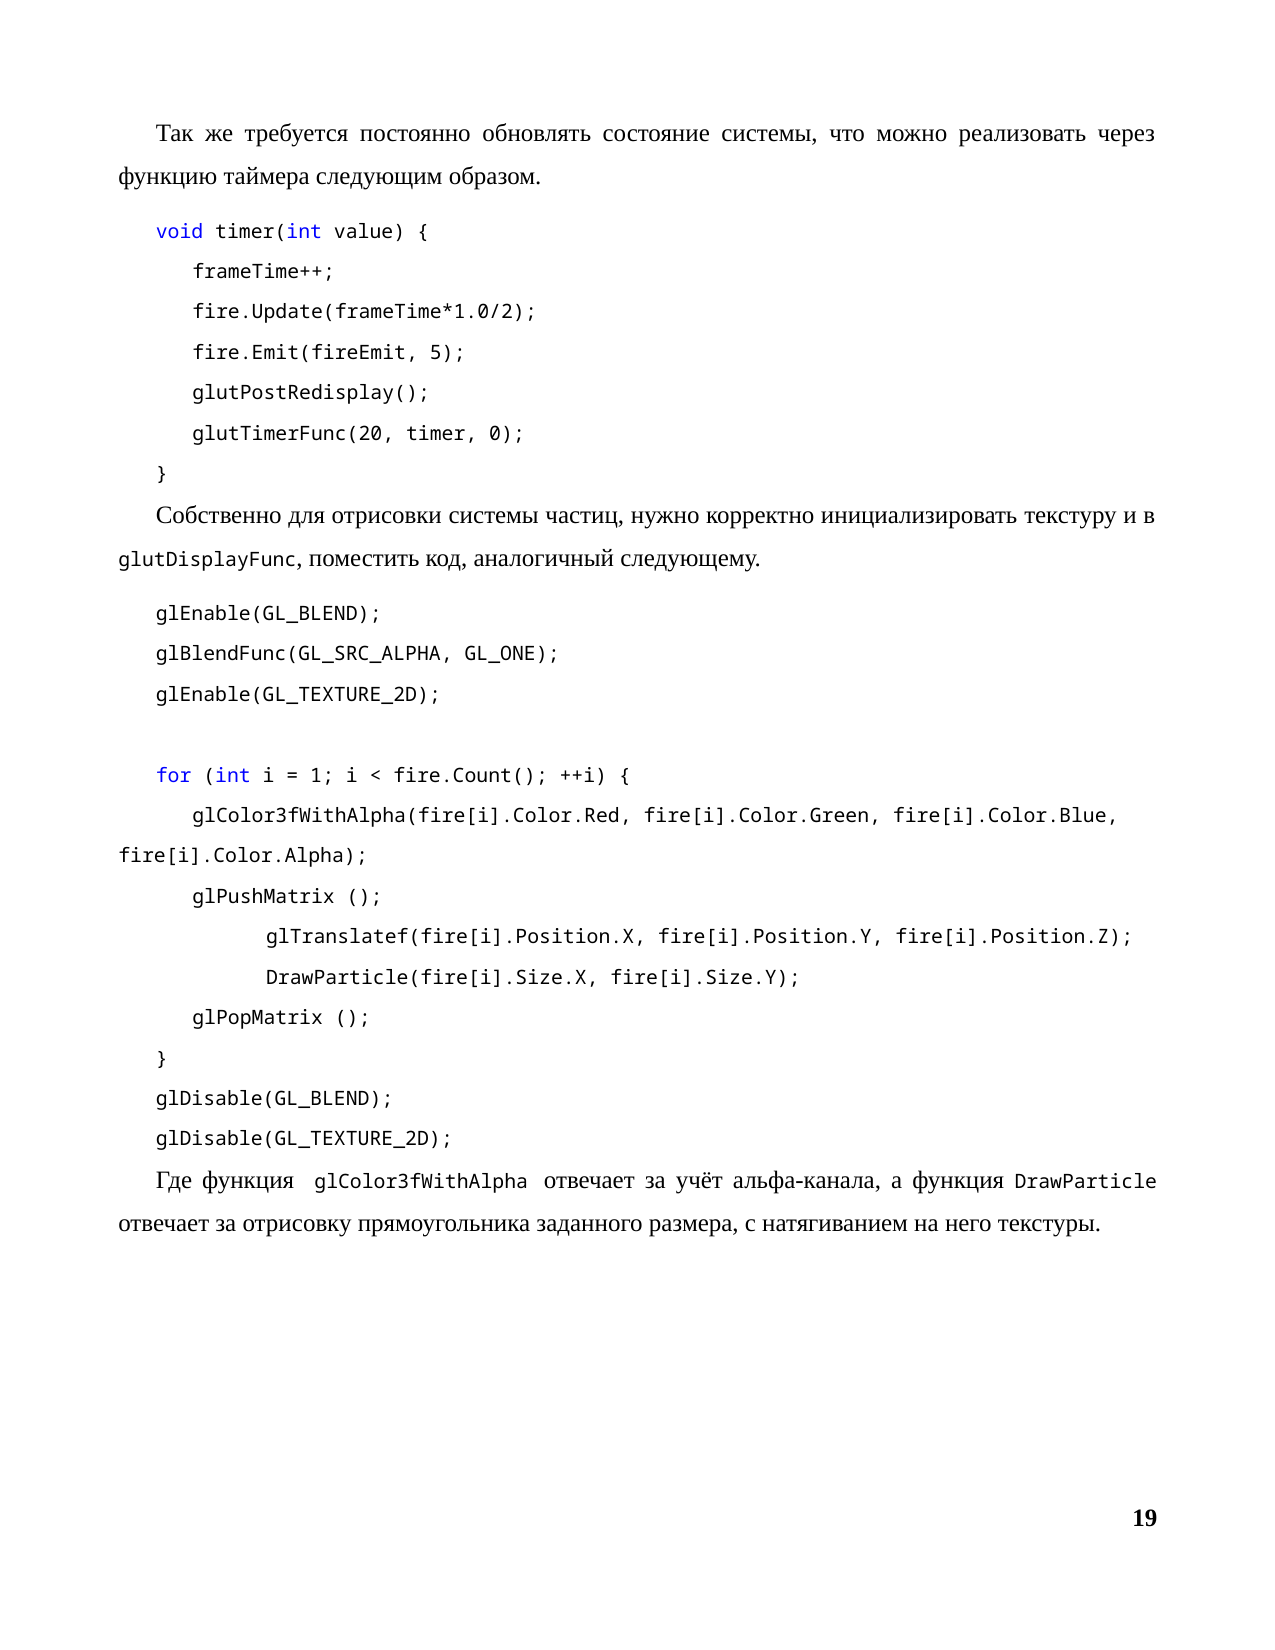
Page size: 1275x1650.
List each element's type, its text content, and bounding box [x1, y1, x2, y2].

text glutTimerFunc(20, timer, 0); [118, 419, 1157, 446]
text DrawParticle(fire[i].Size.X, fire[i].Size.Y); [118, 963, 1157, 990]
text for (int i = 1; i < fire.Count(); ++i) { [118, 761, 1157, 788]
text glDisable(GL_BLEND); [118, 1084, 1157, 1111]
text glutPostRedisplay(); [118, 378, 1157, 406]
text glBlendFunc(GL_SRC_ALPHA, GL_ONE); [118, 639, 1157, 667]
text void timer(int value) { [118, 217, 1157, 244]
text glColor3fWithAlpha(fire[i].Color.Red, fire[i].Color.Green, fire[i].Color.Blue, fire[i].Color.Alpha); [118, 801, 1157, 869]
text glEnable(GL_BLEND); [118, 599, 1157, 626]
text } [118, 1044, 1157, 1071]
text glPopMatrix (); [118, 1003, 1157, 1030]
text Где функция glColor3fWithAlpha отвечает за учёт альфа-канала, а функция DrawParticle отвечает за отрисовку прямоугольника заданного размера, с натягиванием на него текстуры. [118, 1165, 1157, 1237]
text fire.Update(frameTime*1.0/2); [118, 298, 1157, 325]
text glTranslatef(fire[i].Position.X, fire[i].Position.Y, fire[i].Position.Z); [118, 922, 1157, 949]
text frameTime++; [118, 257, 1157, 284]
text glEnable(GL_TEXTURE_2D); [118, 680, 1157, 707]
text Cобственно для отрисовки системы частиц, нужно корректно инициализировать текстуру и в glutDisplayFunc, поместить код, аналогичный следующему. [118, 500, 1157, 572]
text } [118, 459, 1157, 486]
text fire.Emit(fireEmit, 5); [118, 338, 1157, 365]
text Так же требуется постоянно обновлять состояние системы, что можно реализовать через функцию таймера следующим образом. [118, 118, 1157, 190]
text glPushMatrix (); [118, 882, 1157, 909]
text glDisable(GL_TEXTURE_2D); [118, 1124, 1157, 1152]
